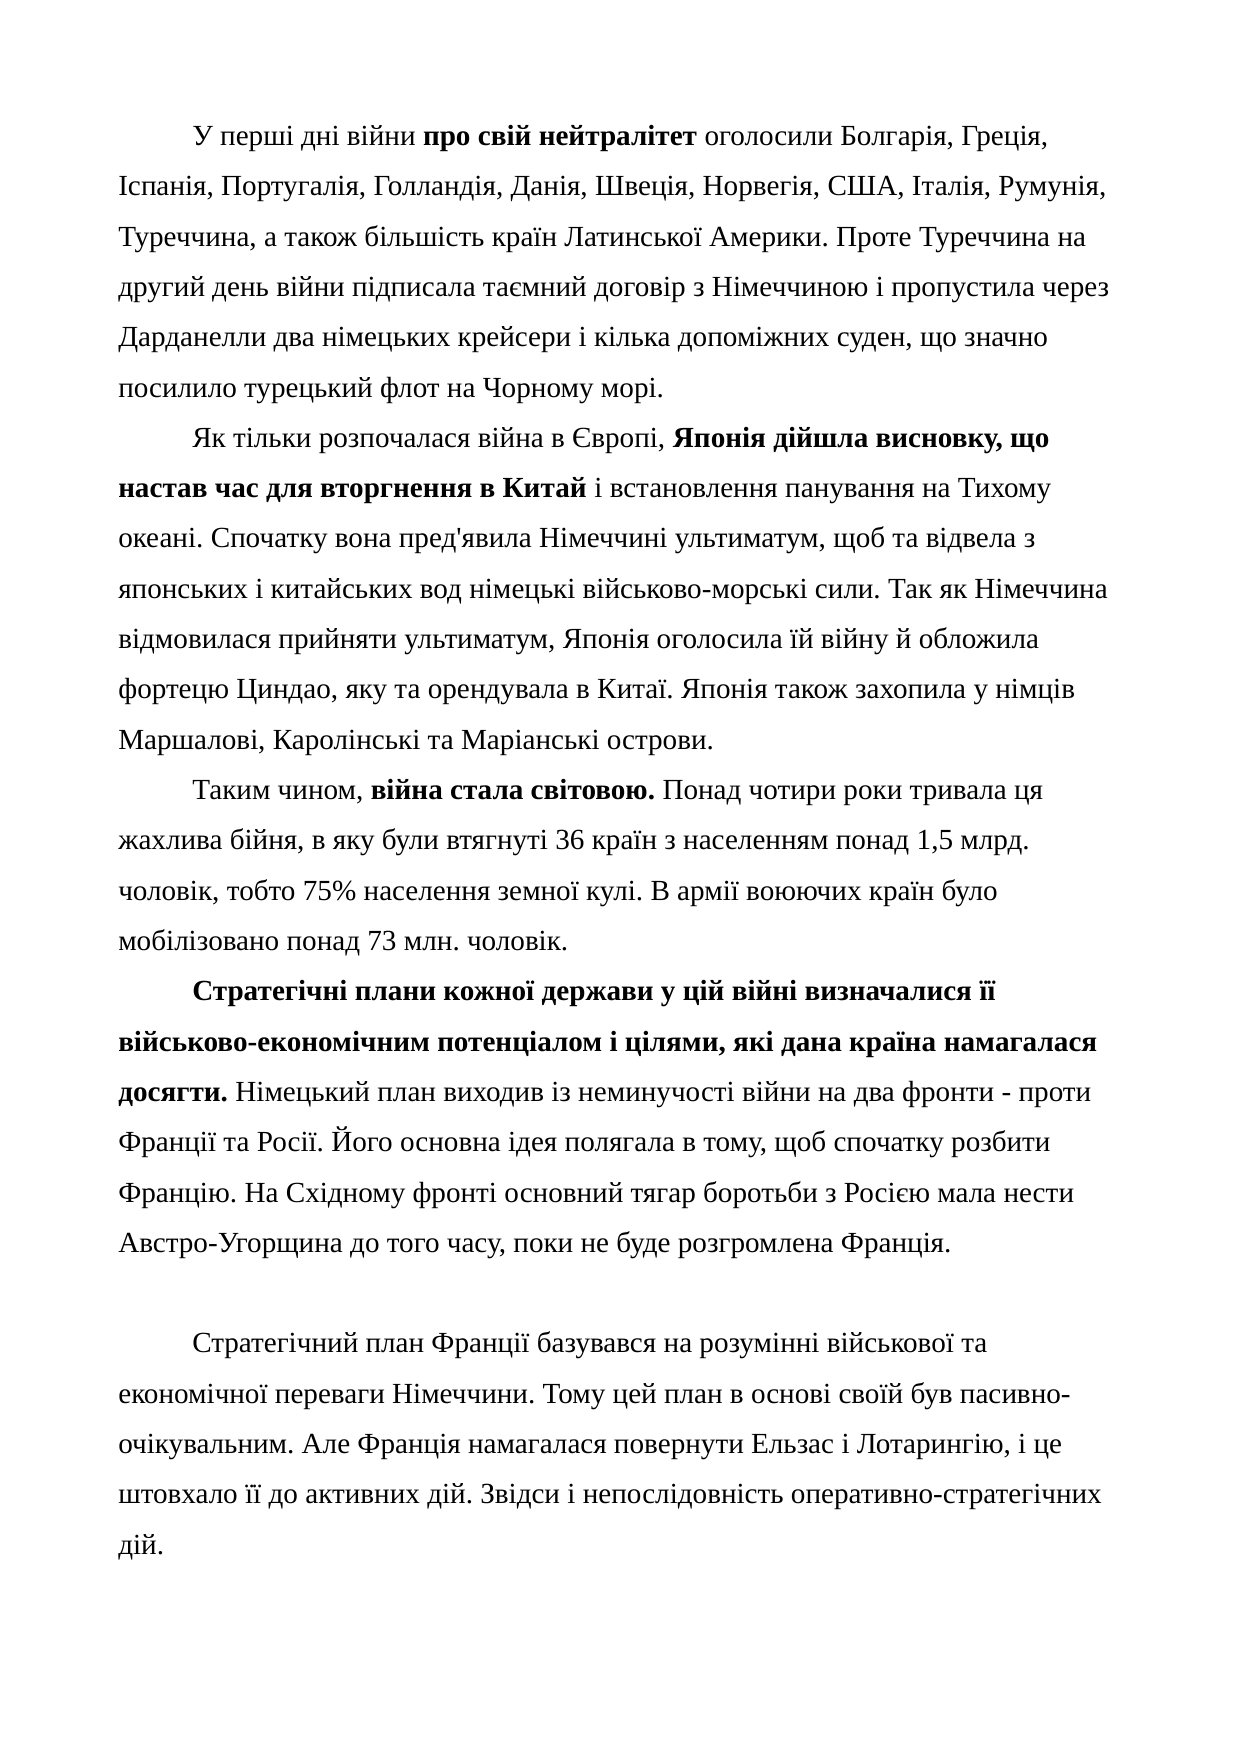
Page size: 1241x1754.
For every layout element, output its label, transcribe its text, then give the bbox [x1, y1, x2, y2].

text Як тільки розпочалася війна в Європі, Японія дійшла висновку, що настав час для вторгнення в Китай і встановлення панування на Тихому океані. Спочатку вона пред'явила Німеччині ультиматум, щоб та відвела з японських і китайських вод німецькі військово-морські сили. Так як Німеччина відмовилася прийняти ультиматум, Японія оголосила їй війну й обложила фортецю Циндао, яку та орендувала в Китаї. Японія також захопила у німців Маршалові, Каролінські та Маріанські острови. [118, 420, 1122, 755]
text У перші дні війни про свій нейтралітет оголосили Болгарія, Греція, Іспанія, Португалія, Голландія, Данія, Швеція, Норвегія, США, Італія, Румунія, Туреччина, а також більшість країн Латинської Америки. Проте Туреччина на другий день війни підписала таємний договір з Німеччиною і пропустила через Дарданелли два німецьких крейсери і кілька допоміжних суден, що значно посилило турецький флот на Чорному морі. [118, 118, 1122, 403]
text Таким чином, війна стала світовою. Понад чотири роки тривала ця жахлива бійня, в яку були втягнуті 36 країн з населенням понад 1,5 млрд. чоловік, тобто 75% населення земної кулі. В армії воюючих країн було мобілізовано понад 73 млн. чоловік. [118, 772, 1122, 957]
text Стратегічний план Франції базувався на розумінні військової та економічної переваги Німеччини. Тому цей план в основі своїй був пасивно-очікувальним. Але Франція намагалася повернути Ельзас і Лотарингію, і це штовхало її до активних дій. Звідси і непослідовність оперативно-стратегічних дій. [118, 1326, 1122, 1560]
text Стратегічні плани кожної держави у цій війні визначалися її військово-економічним потенціалом і цілями, які дана країна намагалася досягти. Німецький план виходив із неминучості війни на два фронти - проти Франції та Росії. Його основна ідея полягала в тому, щоб спочатку розбити Францію. На Східному фронті основний тягар боротьби з Росією мала нести Австро-Угорщина до того часу, поки не буде розгромлена Франція. [118, 973, 1122, 1258]
